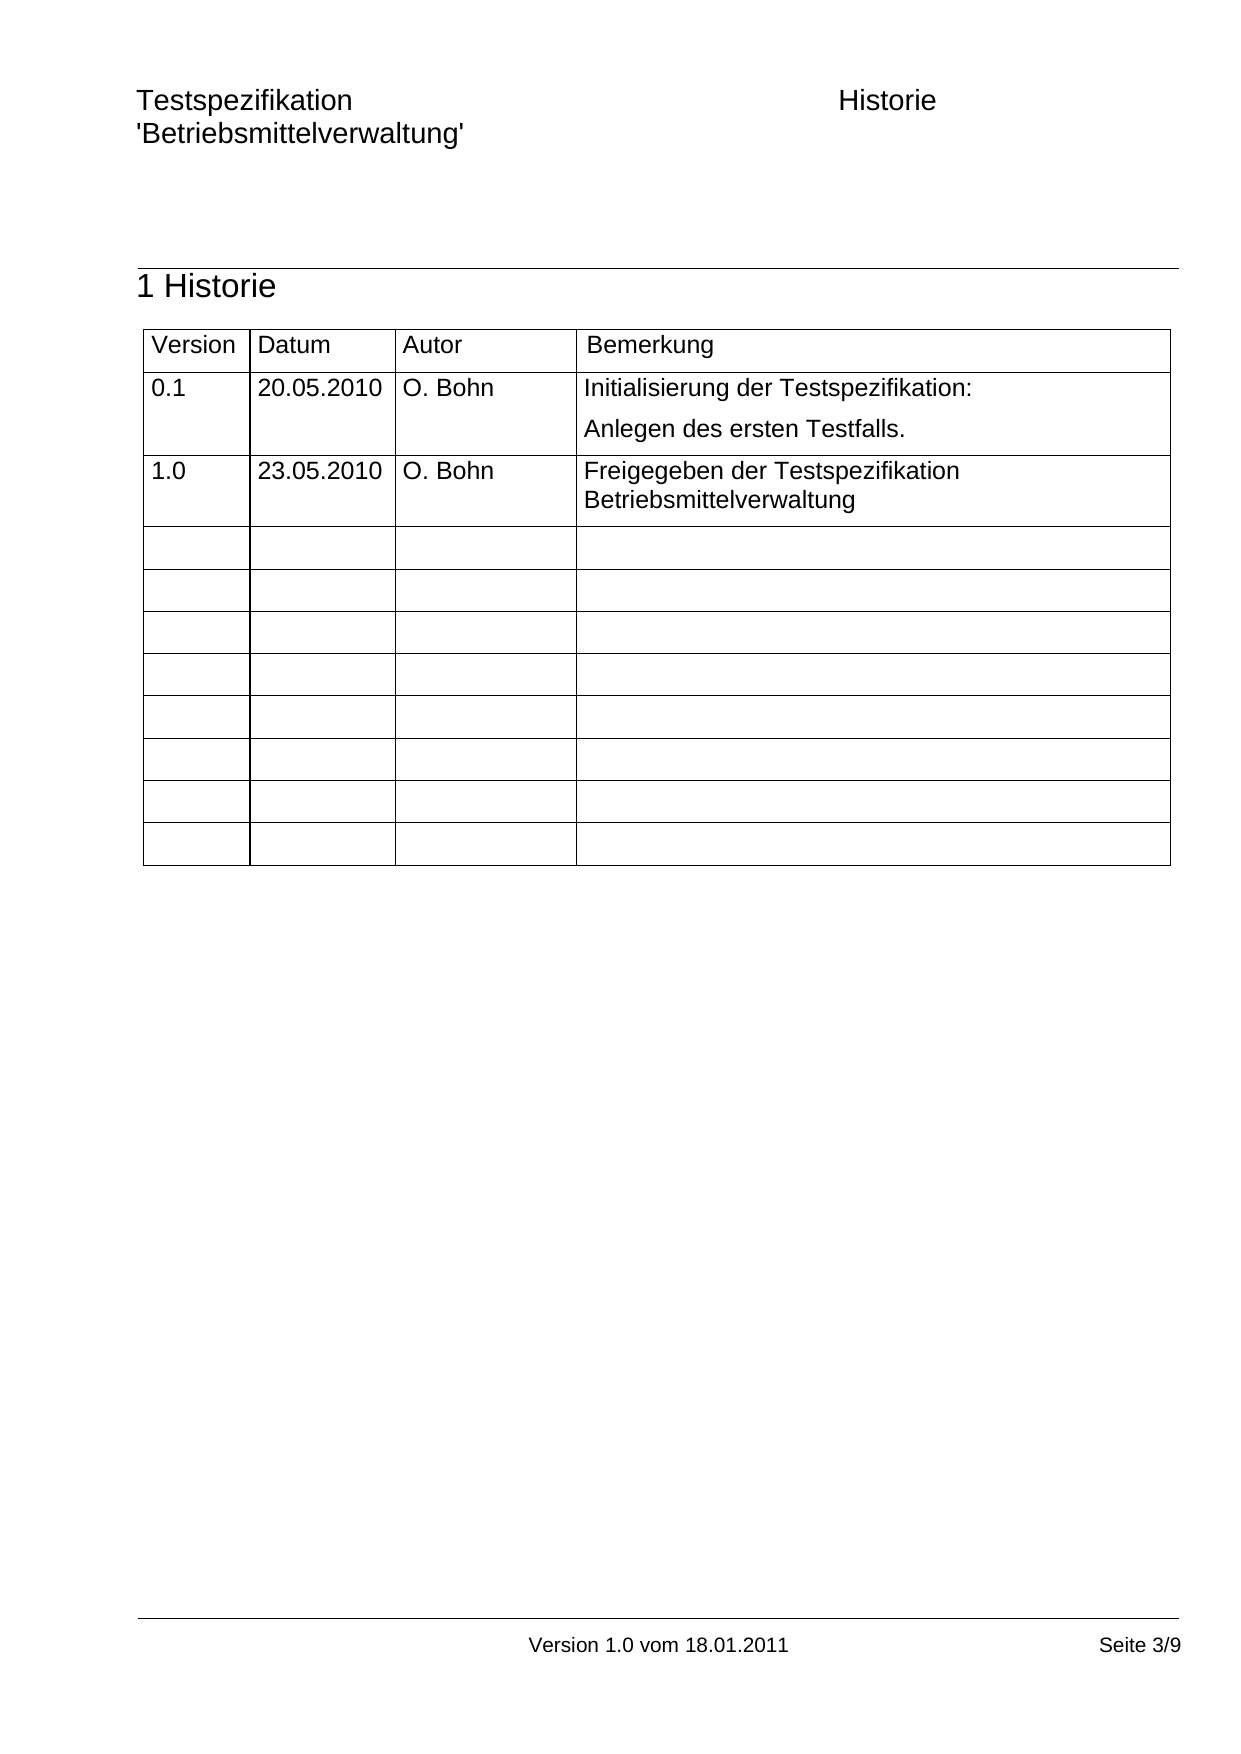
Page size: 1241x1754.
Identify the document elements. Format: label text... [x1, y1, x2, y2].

table_cell [577, 739, 1170, 780]
table_cell [251, 696, 395, 738]
table_cell [577, 570, 1170, 611]
table_cell 20.05.2010 [251, 373, 395, 455]
table_cell O. Bohn [396, 456, 576, 526]
table_cell [577, 823, 1170, 864]
table_header Version [144, 330, 249, 372]
table_cell [396, 781, 576, 822]
table_cell [251, 781, 395, 822]
table_cell [144, 527, 249, 568]
table_cell [396, 823, 576, 864]
table_cell [251, 570, 395, 611]
table_cell [396, 527, 576, 568]
subtitle Historie [136, 289, 1181, 304]
table_cell [577, 527, 1170, 568]
table_cell Freigegeben der Testspezifikation Betriebsmittelverwaltung [577, 456, 1170, 526]
table_cell [396, 654, 576, 695]
table_cell [396, 696, 576, 738]
table_cell [144, 781, 249, 822]
table_cell [144, 696, 249, 738]
table_cell [396, 612, 576, 653]
table_header Autor [396, 330, 576, 372]
table_cell [144, 570, 249, 611]
table_cell [144, 739, 249, 780]
table_cell [144, 823, 249, 864]
table_cell [396, 570, 576, 611]
table_cell [251, 527, 395, 568]
table_cell [577, 781, 1170, 822]
table_cell [396, 739, 576, 780]
table_cell [577, 696, 1170, 738]
table_cell 0.1 [144, 373, 249, 455]
table_cell 1.0 [144, 456, 249, 526]
table_cell [251, 823, 395, 864]
table_header Bemerkung [577, 330, 1170, 372]
table_header Datum [251, 330, 395, 372]
table_cell [251, 654, 395, 695]
table_cell [144, 654, 249, 695]
table_cell [577, 654, 1170, 695]
table_cell [144, 612, 249, 653]
table_cell 23.05.2010 [251, 456, 395, 526]
table_cell [251, 612, 395, 653]
table_cell O. Bohn [396, 373, 576, 455]
table_cell [251, 739, 395, 780]
table_cell [577, 612, 1170, 653]
table_cell Initialisierung der Testspezifikation: Anlegen des ersten Testfalls. [577, 373, 1170, 455]
